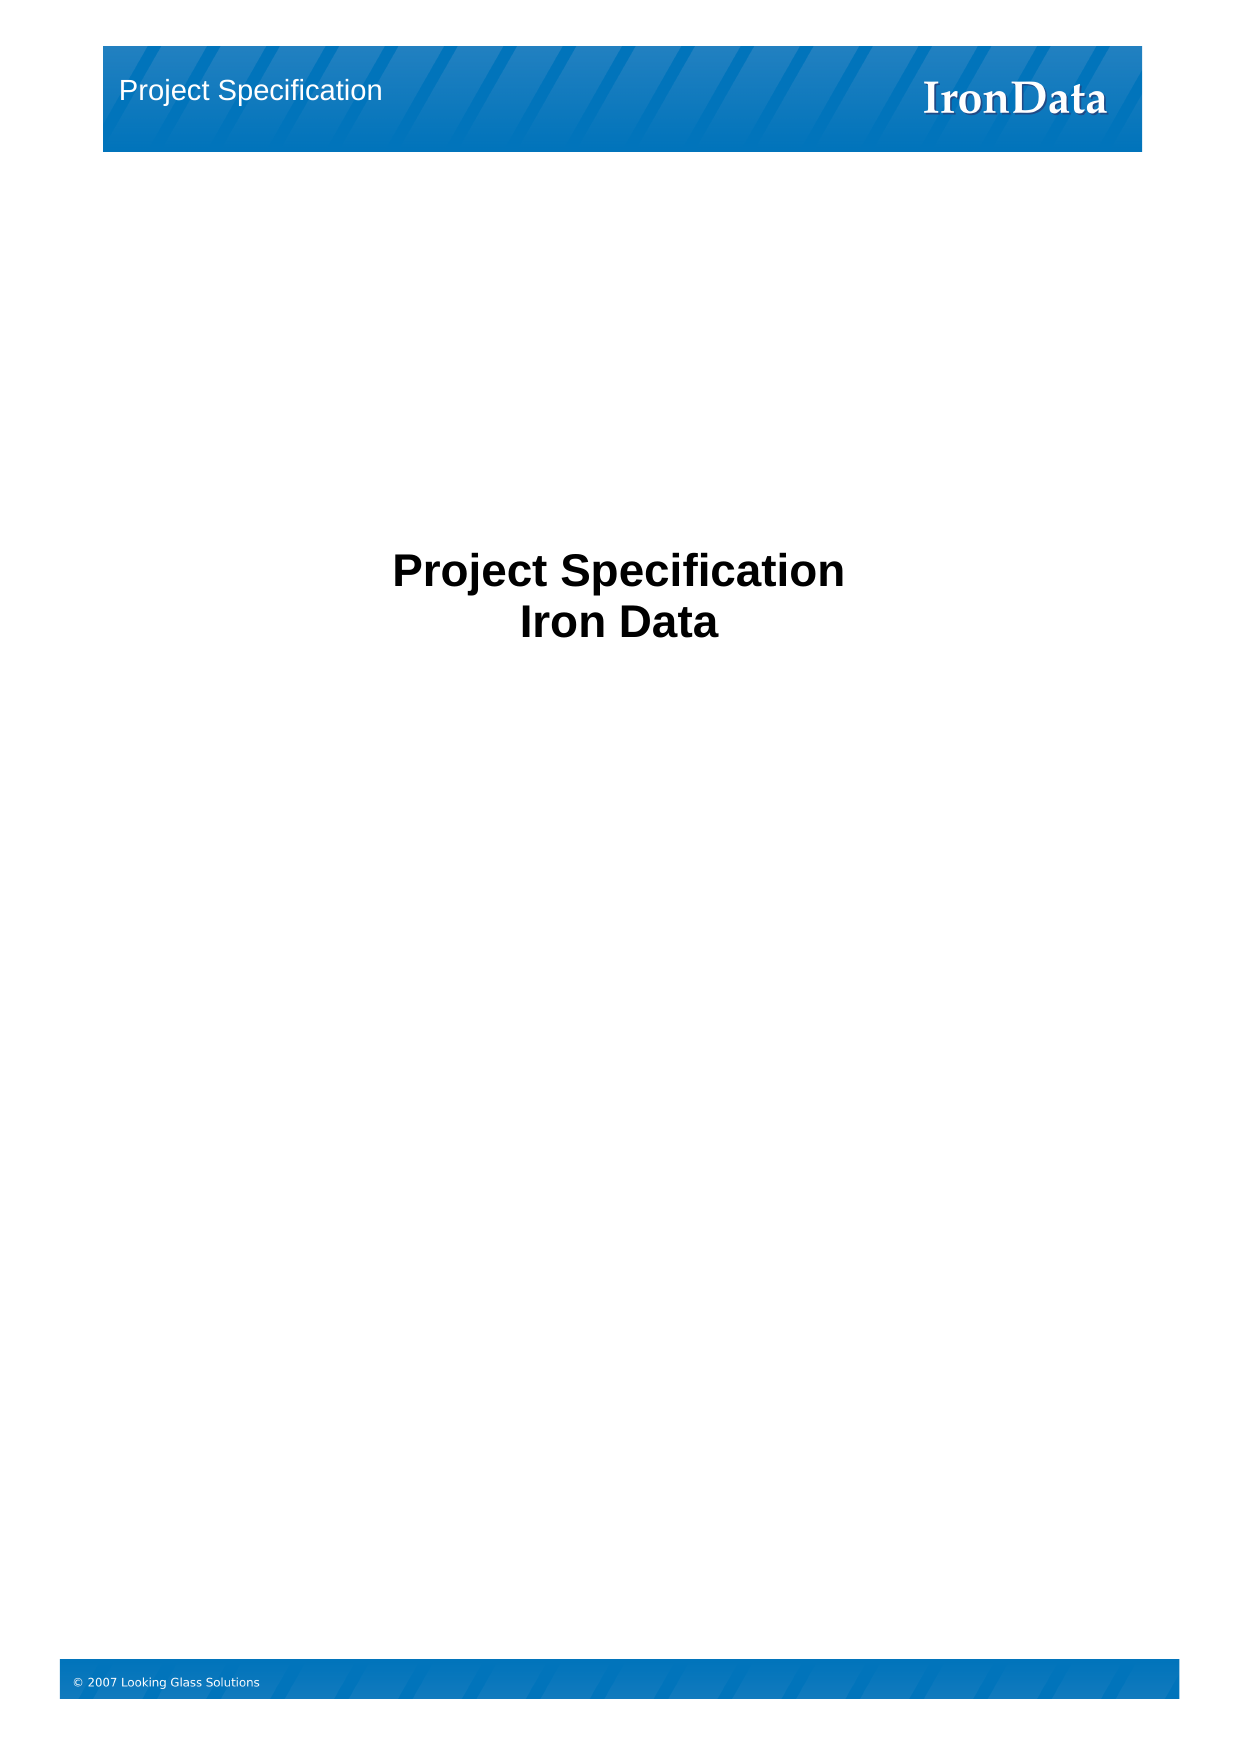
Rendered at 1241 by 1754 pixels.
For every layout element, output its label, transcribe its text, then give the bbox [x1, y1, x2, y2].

picture [103, 46, 1143, 152]
text Iron Data [119, 596, 1119, 648]
text Project Specification [119, 545, 1119, 596]
picture [59, 1659, 1180, 1699]
